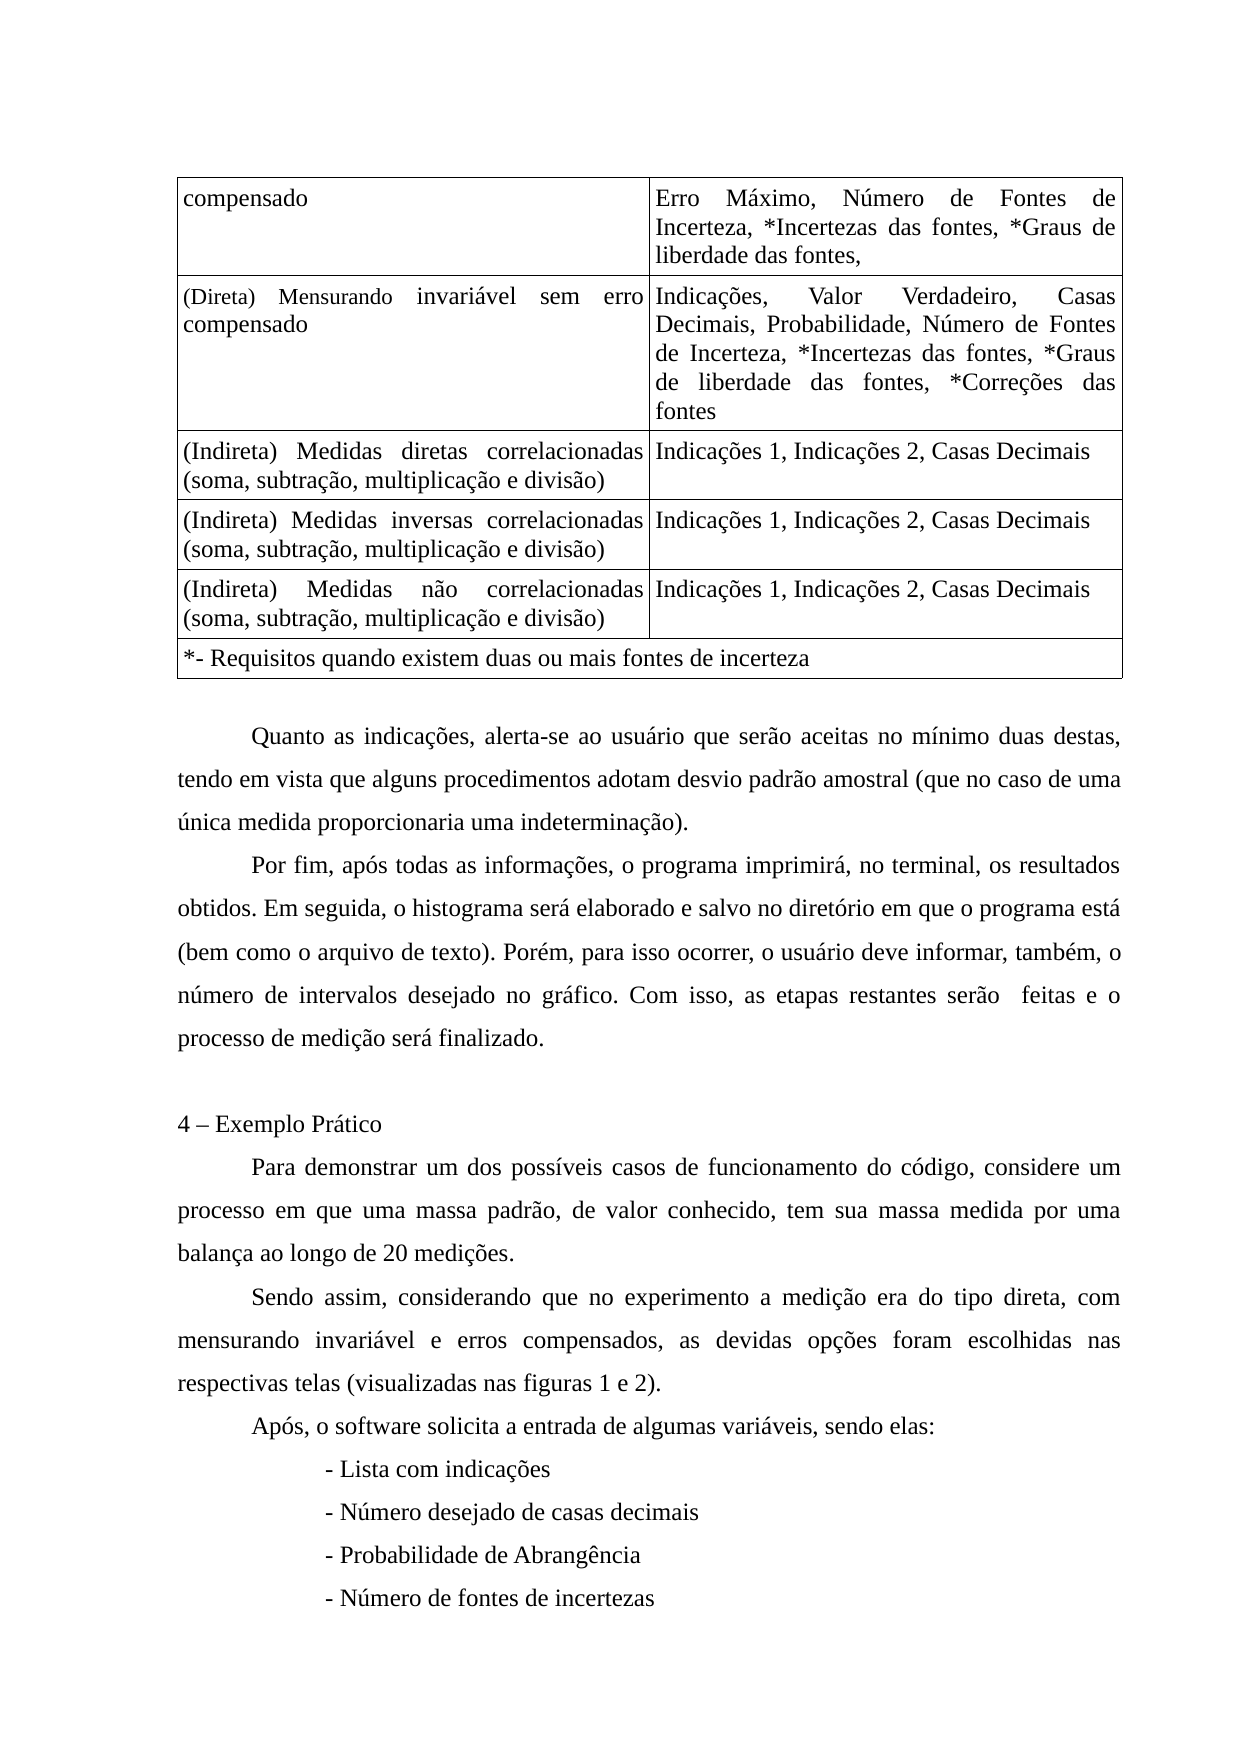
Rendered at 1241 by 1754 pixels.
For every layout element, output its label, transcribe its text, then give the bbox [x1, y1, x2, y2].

table_cell Indicações, Valor Verdadeiro, Casas Decimais, Probabilidade, Número de Fontes de Incerteza, *Incertezas das fontes, *Graus de liberdade das fontes, *Correções das fontes [650, 276, 1122, 430]
text Para demonstrar um dos possíveis casos de funcionamento do código, considere um processo em que uma massa padrão, de valor conhecido, tem sua massa medida por uma balança ao longo de 20 medições. [177, 1152, 1122, 1267]
table_cell Indicações 1, Indicações 2, Casas Decimais [650, 500, 1122, 568]
text Quanto as indicações, alerta-se ao usuário que serão aceitas no mínimo duas destas, tendo em vista que alguns procedimentos adotam desvio padrão amostral (que no caso de uma única medida proporcionaria uma indeterminação). [177, 721, 1122, 836]
table_cell (Indireta) Medidas diretas correlacionadas (soma, subtração, multiplicação e divisão) [178, 431, 649, 499]
text - Lista com indicações [177, 1454, 1122, 1483]
table_cell (Indireta) Medidas inversas correlacionadas (soma, subtração, multiplicação e divisão) [178, 500, 649, 568]
table_cell *- Requisitos quando existem duas ou mais fontes de incerteza [178, 639, 1122, 678]
text - Probabilidade de Abrangência [177, 1540, 1122, 1569]
table_cell (Indireta) Medidas não correlacionadas (soma, subtração, multiplicação e divisão) [178, 570, 649, 637]
text Após, o software solicita a entrada de algumas variáveis, sendo elas: [177, 1411, 1122, 1440]
table_cell Indicações 1, Indicações 2, Casas Decimais [650, 431, 1122, 499]
table_cell (Direta) Mensurando invariável sem erro compensado [178, 276, 649, 430]
text Sendo assim, considerando que no experimento a medição era do tipo direta, com mensurando invariável e erros compensados, as devidas opções foram escolhidas nas respectivas telas (visualizadas nas figuras 1 e 2). [177, 1282, 1122, 1397]
text - Número desejado de casas decimais [177, 1497, 1122, 1526]
text Por fim, após todas as informações, o programa imprimirá, no terminal, os resultados obtidos. Em seguida, o histograma será elaborado e salvo no diretório em que o programa está (bem como o arquivo de texto). Porém, para isso ocorrer, o usuário deve informar, também, o número de intervalos desejado no gráfico. Com isso, as etapas restantes serão feitas e o processo de medição será finalizado. [177, 850, 1122, 1052]
table_cell Indicações 1, Indicações 2, Casas Decimais [650, 570, 1122, 637]
text 4 – Exemplo Prático [177, 1109, 1122, 1138]
table_cell compensado [178, 178, 649, 275]
text - Número de fontes de incertezas [177, 1583, 1122, 1612]
table_cell Erro Máximo, Número de Fontes de Incerteza, *Incertezas das fontes, *Graus de liberdade das fontes, [650, 178, 1122, 275]
